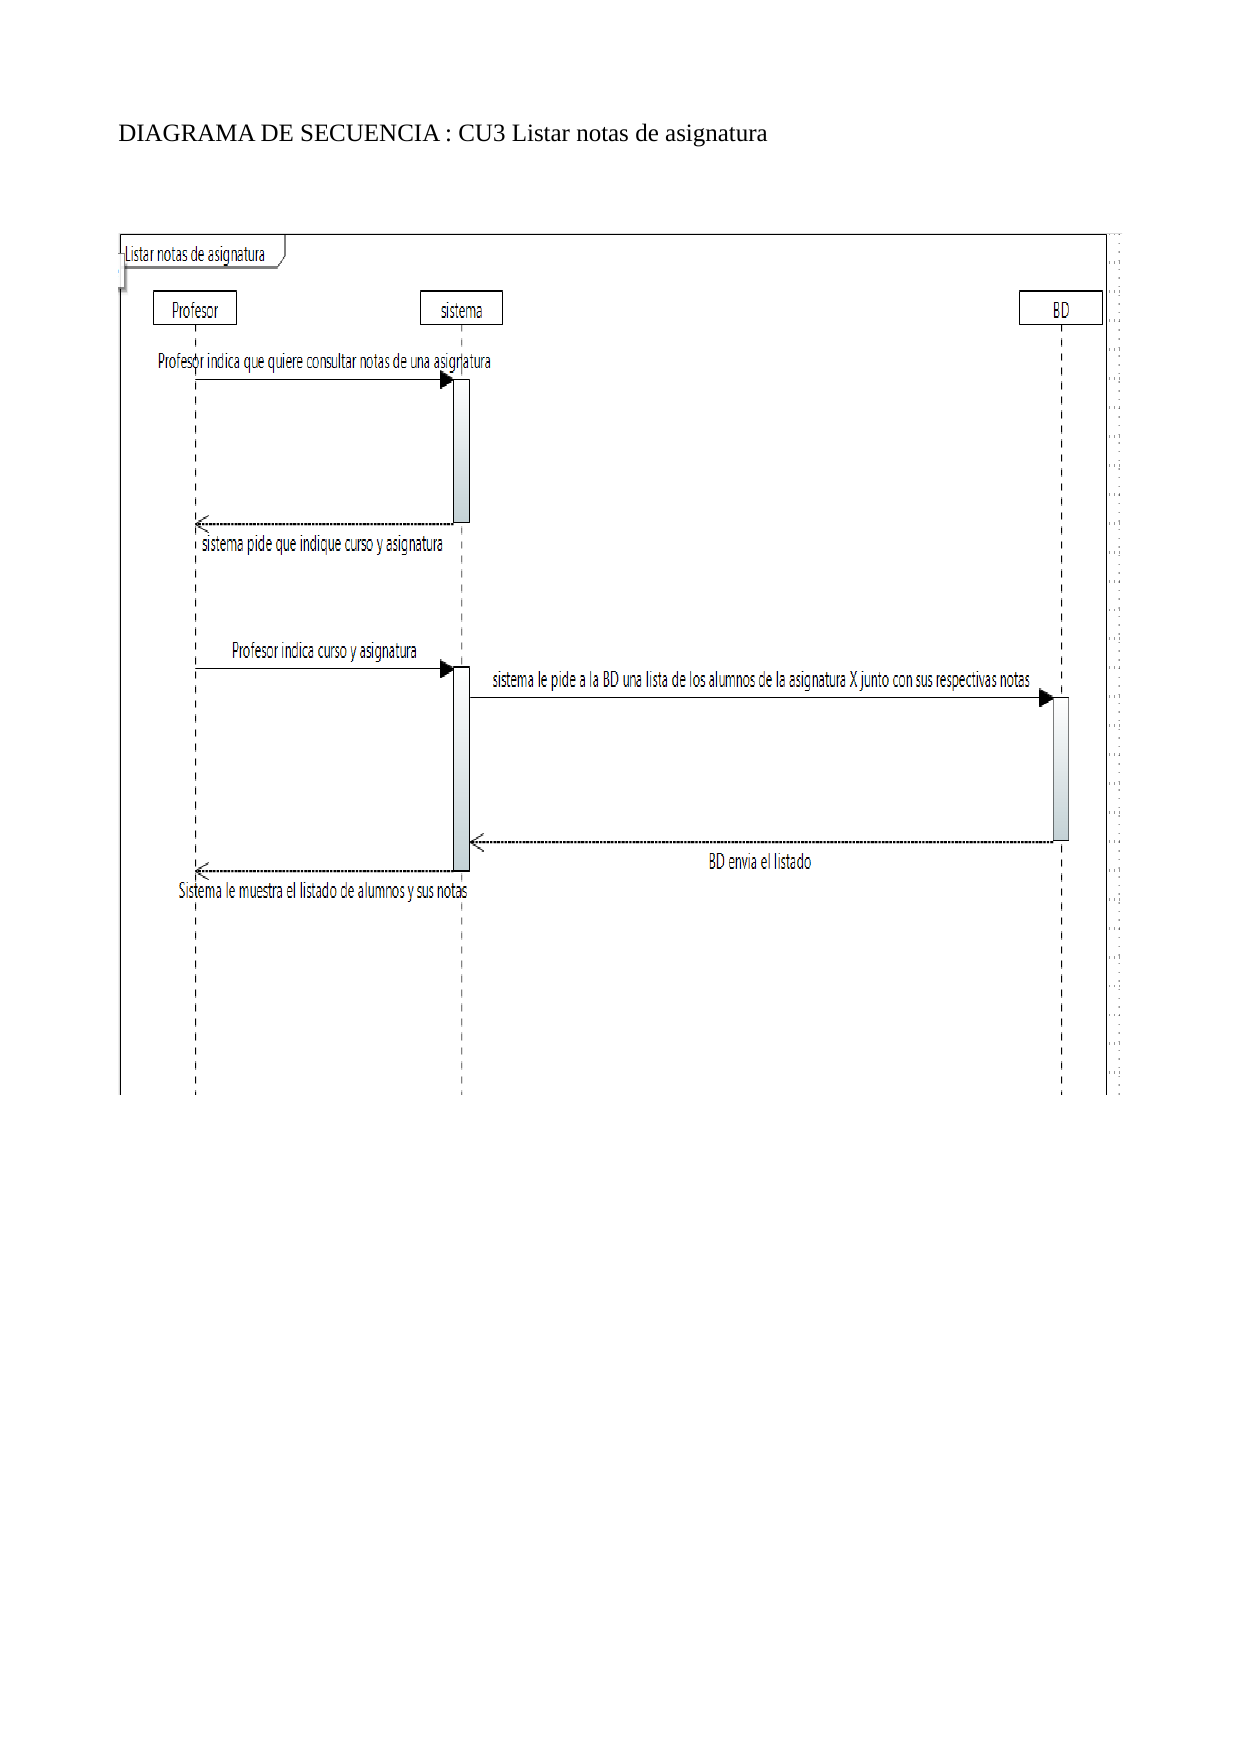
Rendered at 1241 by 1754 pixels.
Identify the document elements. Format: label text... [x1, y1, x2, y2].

picture [118, 233, 1123, 1095]
text DIAGRAMA DE SECUENCIA : CU3 Listar notas de asignatura [118, 118, 1122, 147]
